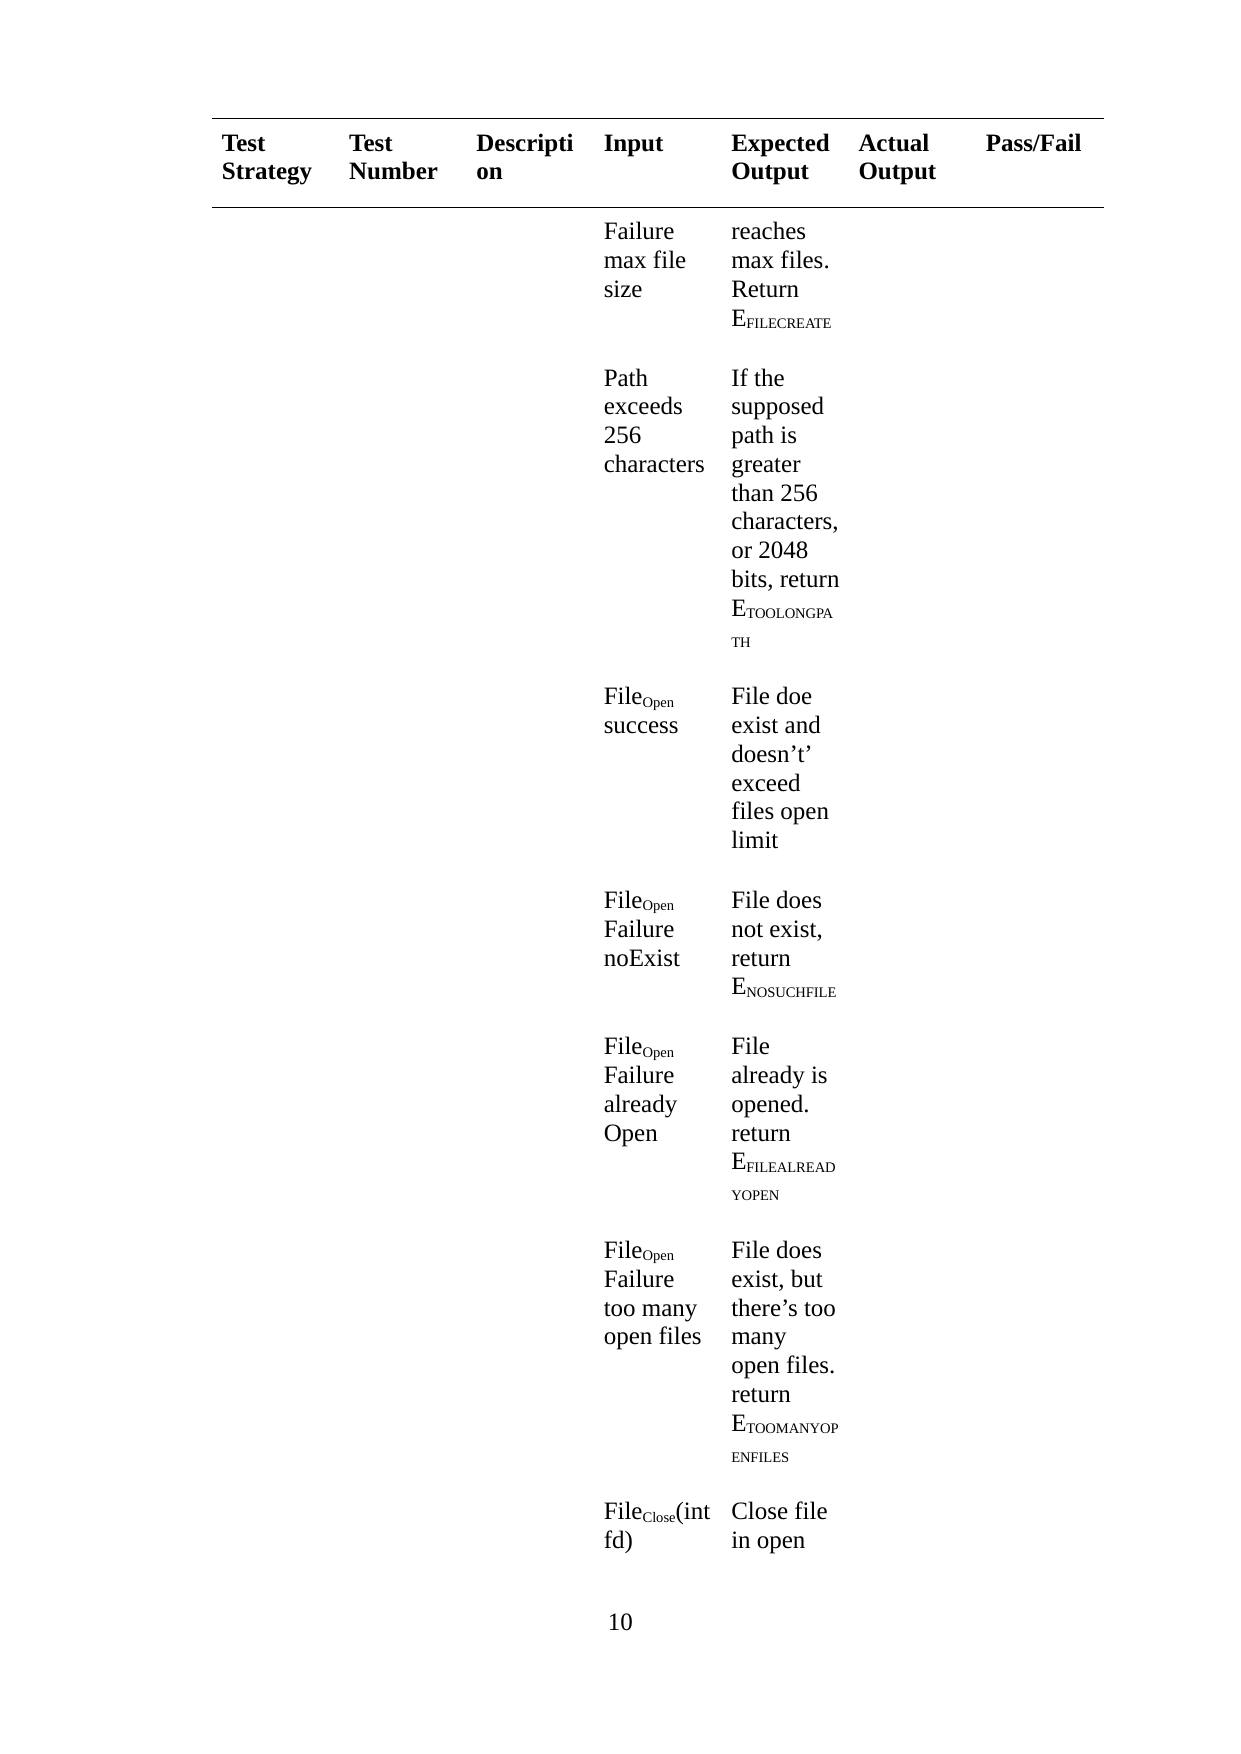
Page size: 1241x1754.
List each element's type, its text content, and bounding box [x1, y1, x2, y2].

table_cell [212, 1487, 339, 1563]
table_cell [976, 353, 1103, 672]
table_cell [467, 876, 594, 1022]
table_cell [340, 672, 467, 876]
table_cell FileOpen Failure too many open files [594, 1226, 722, 1487]
table_cell [212, 876, 339, 1022]
table_header Expected Output [722, 119, 849, 207]
table_cell reaches max files. Return EFILECREATE [722, 208, 849, 353]
table_cell If the supposed path is greater than 256 characters, or 2048 bits, return ETOOLONGPATH [722, 353, 849, 672]
table_header Description [467, 119, 594, 207]
table_cell [849, 1022, 976, 1226]
table_cell [467, 1487, 594, 1563]
table_cell [340, 1487, 467, 1563]
table_cell Failure max file size [594, 208, 722, 353]
table_cell FileOpen Failure already Open [594, 1022, 722, 1226]
table_cell [849, 876, 976, 1022]
table_cell [849, 208, 976, 353]
table_cell [849, 672, 976, 876]
table_cell [467, 208, 594, 353]
table_cell [467, 353, 594, 672]
table_cell [467, 1226, 594, 1487]
table_cell [212, 353, 339, 672]
table_cell [976, 1487, 1103, 1563]
table_cell File doe exist and doesn’t’ exceed files open limit [722, 672, 849, 876]
table_header Pass/Fail [976, 119, 1103, 207]
table_cell FileOpen Failure noExist [594, 876, 722, 1022]
table_cell File does not exist, return ENOSUCHFILE [722, 876, 849, 1022]
table_header Test Strategy [212, 119, 339, 207]
table_cell File already is opened. return EFILEALREADYOPEN [722, 1022, 849, 1226]
table_cell [340, 1226, 467, 1487]
table_cell FileOpen success [594, 672, 722, 876]
table_cell File does exist, but there’s too many open files. return ETOOMANYOPENFILES [722, 1226, 849, 1487]
table_cell [849, 1226, 976, 1487]
table_cell [467, 1022, 594, 1226]
table_cell [212, 672, 339, 876]
table_cell [340, 1022, 467, 1226]
table_header Input [594, 119, 722, 207]
table_cell Close file in open [722, 1487, 849, 1563]
table_header Test Number [340, 119, 467, 207]
table_cell [849, 353, 976, 672]
table_cell [976, 876, 1103, 1022]
table_cell [340, 353, 467, 672]
table_cell [849, 1487, 976, 1563]
table_cell [976, 208, 1103, 353]
table_cell [212, 208, 339, 353]
table_cell [340, 876, 467, 1022]
table_cell [976, 672, 1103, 876]
table_header Actual Output [849, 119, 976, 207]
table_cell FileClose(int fd) [594, 1487, 722, 1563]
table_cell [212, 1226, 339, 1487]
table_cell [976, 1226, 1103, 1487]
table_cell [212, 1022, 339, 1226]
table_cell [467, 672, 594, 876]
table_cell [340, 208, 467, 353]
table_cell Path exceeds 256 characters [594, 353, 722, 672]
table_cell [976, 1022, 1103, 1226]
